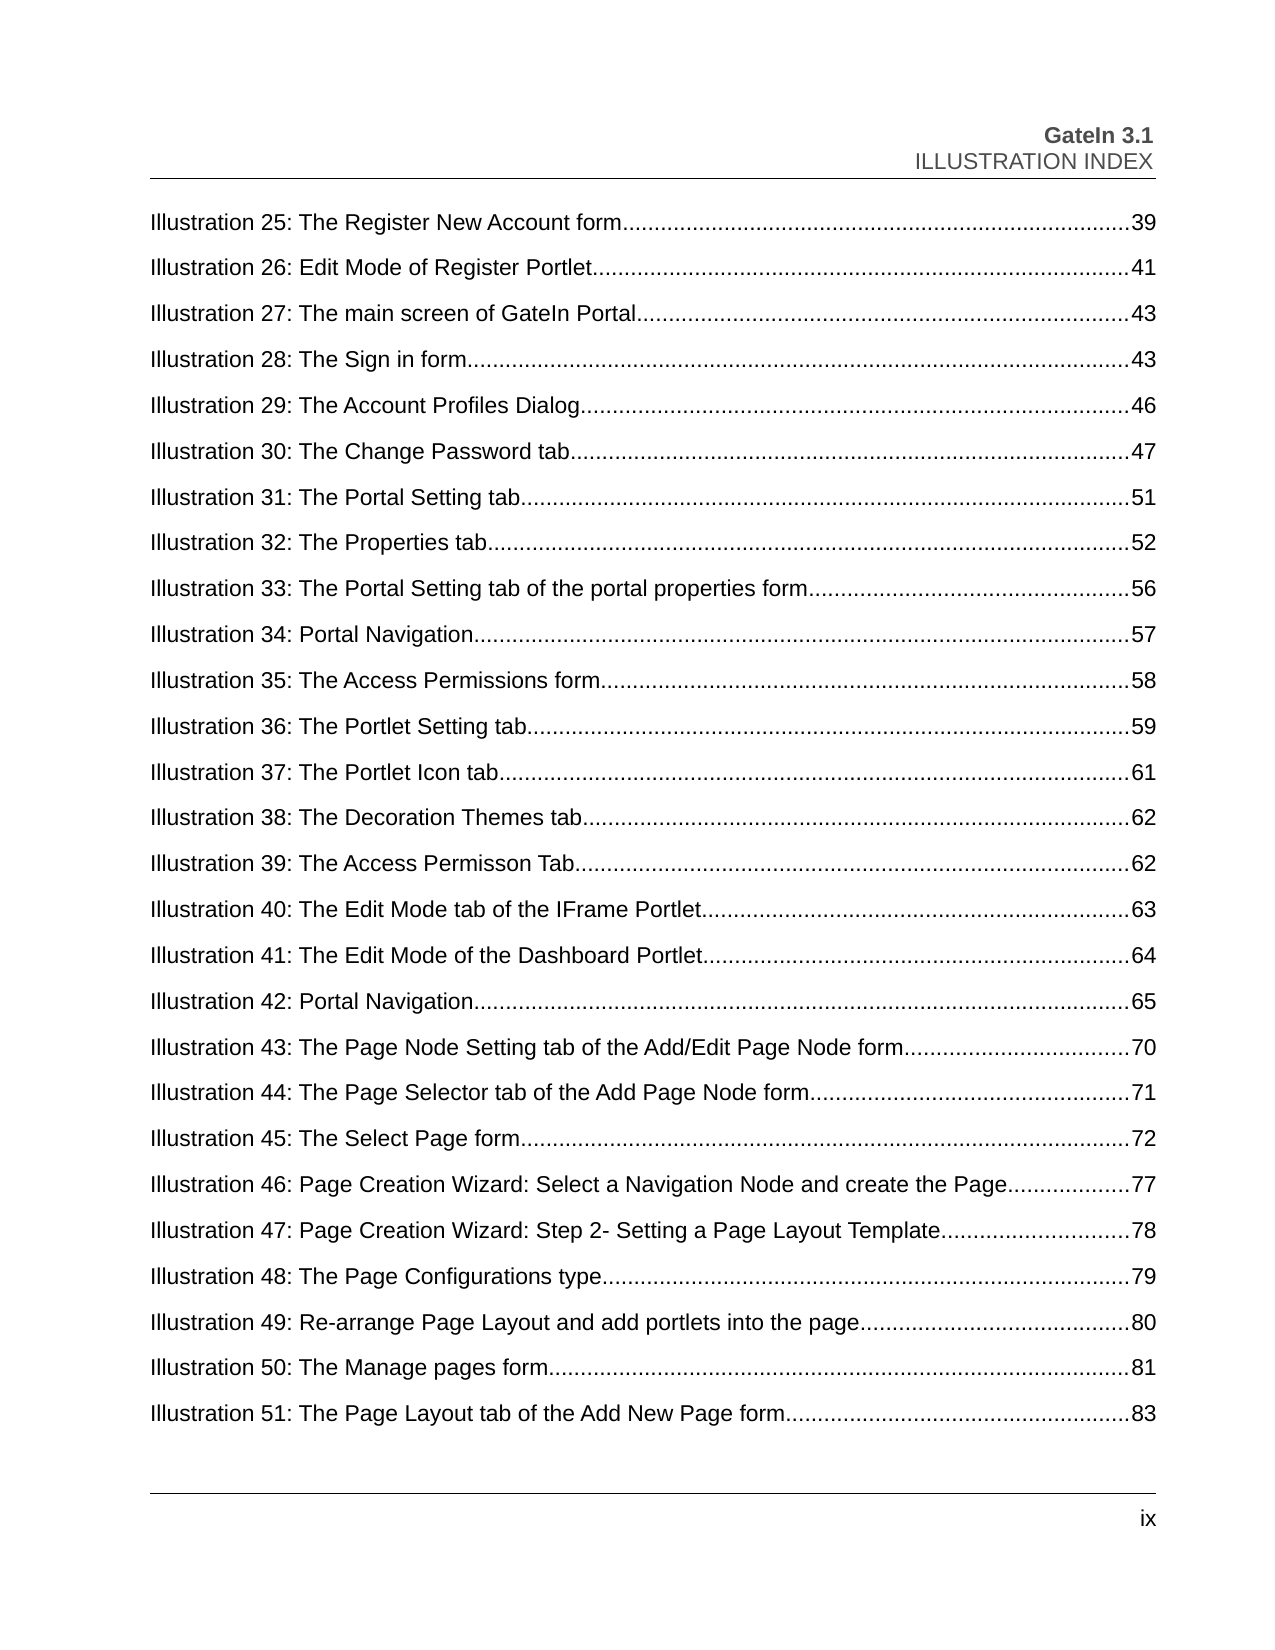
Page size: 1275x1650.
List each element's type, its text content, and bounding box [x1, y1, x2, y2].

text Illustration 39: The Access Permisson Tab 62 [150, 850, 1156, 877]
text Illustration 37: The Portlet Icon tab 61 [150, 758, 1156, 785]
text Illustration 47: Page Creation Wizard: Step 2- Setting a Page Layout Template 78 [150, 1217, 1156, 1243]
text Illustration 38: The Decoration Themes tab 62 [150, 804, 1156, 831]
text Illustration 29: The Account Profiles Dialog 46 [150, 392, 1156, 418]
text Illustration 32: The Properties tab 52 [150, 529, 1156, 556]
text Illustration 27: The main screen of GateIn Portal 43 [150, 300, 1156, 327]
text Illustration 46: Page Creation Wizard: Select a Navigation Node and create the Page 77 [150, 1171, 1156, 1197]
text Illustration 44: The Page Selector tab of the Add Page Node form 71 [150, 1079, 1156, 1106]
text Illustration 30: The Change Password tab 47 [150, 438, 1156, 464]
text Illustration 41: The Edit Mode of the Dashboard Portlet 64 [150, 942, 1156, 968]
text Illustration 34: Portal Navigation 57 [150, 621, 1156, 647]
text Illustration 45: The Select Page form 72 [150, 1125, 1156, 1152]
text Illustration 48: The Page Configurations type 79 [150, 1263, 1156, 1289]
text Illustration 28: The Sign in form 43 [150, 346, 1156, 372]
text Illustration 40: The Edit Mode tab of the IFrame Portlet 63 [150, 896, 1156, 922]
text Illustration 42: Portal Navigation 65 [150, 988, 1156, 1014]
text Illustration 51: The Page Layout tab of the Add New Page form 83 [150, 1400, 1156, 1427]
text Illustration 26: Edit Mode of Register Portlet 41 [150, 254, 1156, 281]
text Illustration 25: The Register New Account form 39 [150, 208, 1156, 235]
text Illustration 43: The Page Node Setting tab of the Add/Edit Page Node form 70 [150, 1033, 1156, 1060]
text Illustration 36: The Portlet Setting tab 59 [150, 713, 1156, 739]
text Illustration 35: The Access Permissions form 58 [150, 667, 1156, 693]
text Illustration 49: Re-arrange Page Layout and add portlets into the page 80 [150, 1308, 1156, 1335]
text Illustration 50: The Manage pages form 81 [150, 1354, 1156, 1381]
text Illustration 31: The Portal Setting tab 51 [150, 483, 1156, 510]
text Illustration 33: The Portal Setting tab of the portal properties form 56 [150, 575, 1156, 602]
